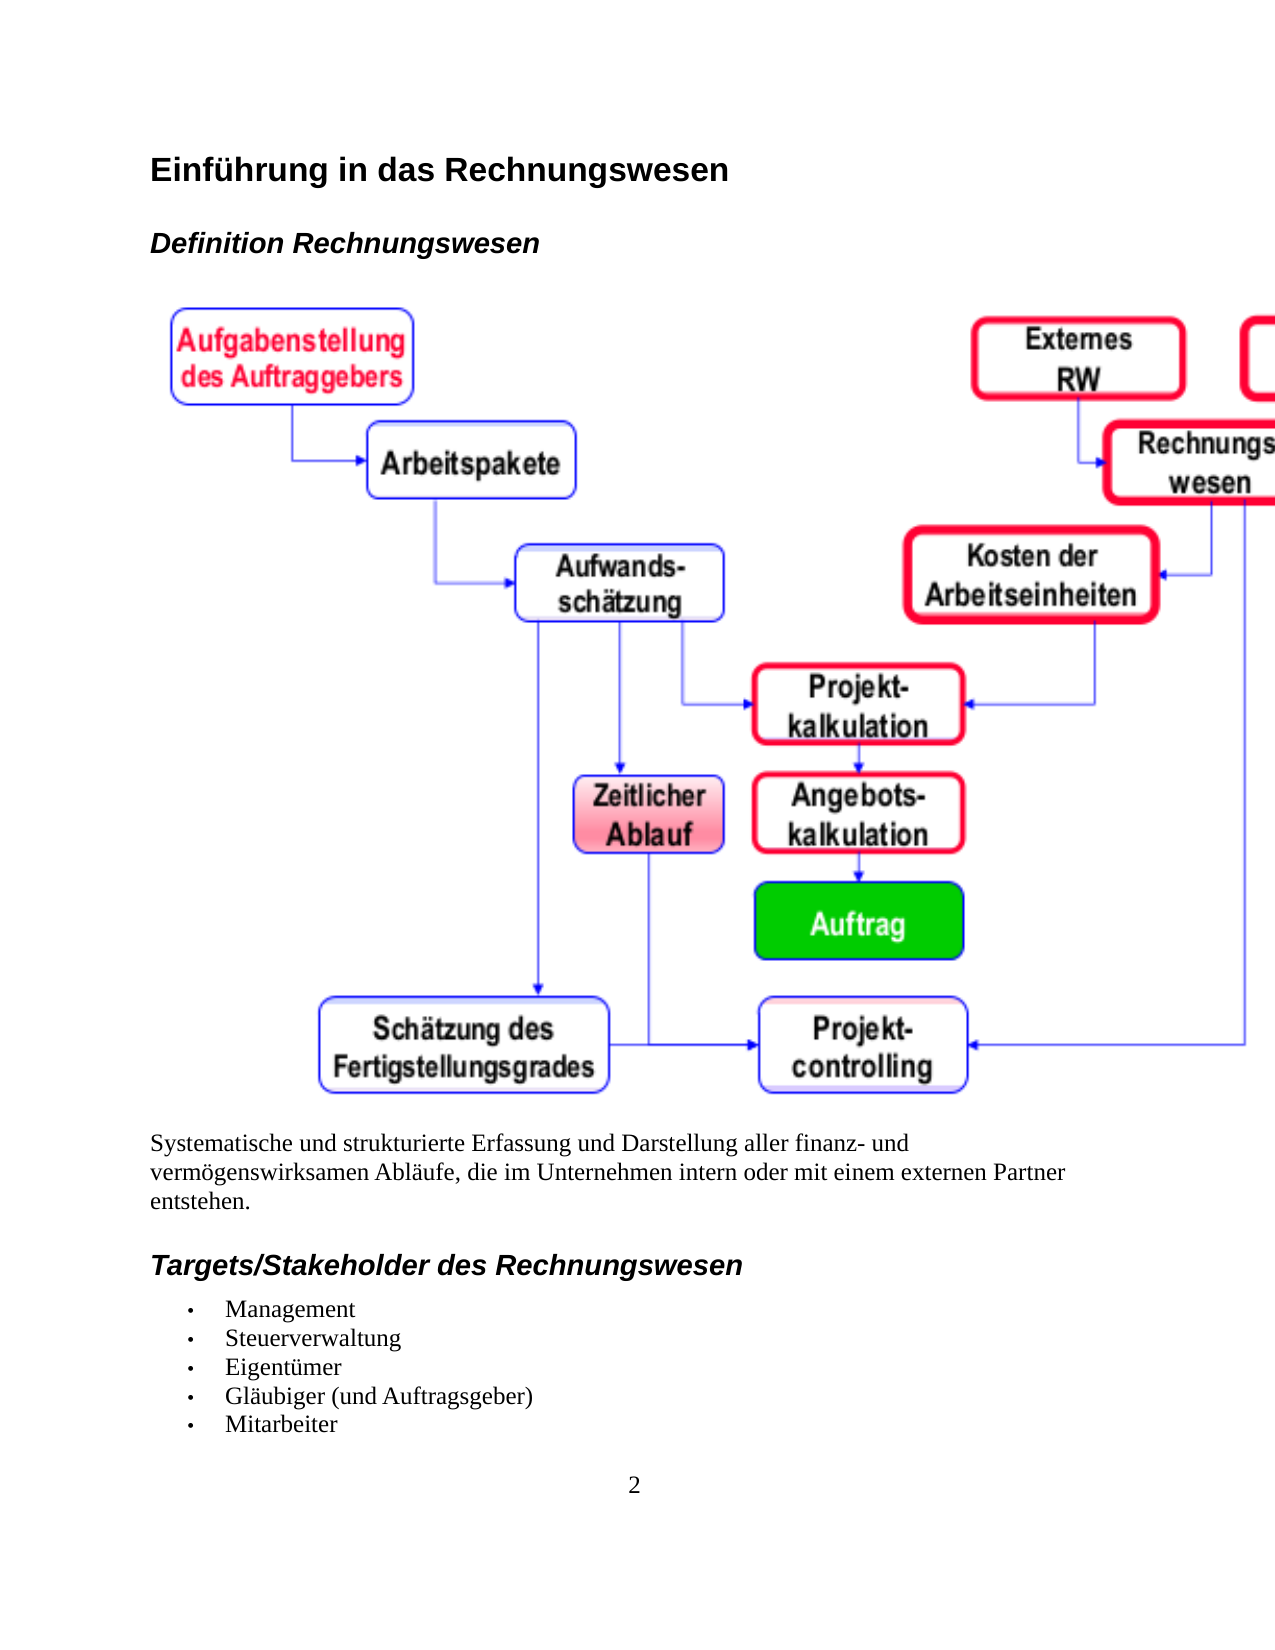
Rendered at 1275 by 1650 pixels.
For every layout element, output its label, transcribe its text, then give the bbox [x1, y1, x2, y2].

subtitle Targets/Stakeholder des Rechnungswesen [150, 1248, 1125, 1282]
picture [150, 281, 1275, 1111]
list Mitarbeiter [187, 1409, 1125, 1438]
subtitle Einführung in das Rechnungswesen [150, 150, 1125, 189]
text Systematische und strukturierte Erfassung und Darstellung aller finanz- und vermögenswirksamen Abläufe, die im Unternehmen intern oder mit einem externen Partner entstehen. [150, 1128, 1125, 1214]
list Gläubiger (und Auftragsgeber) [187, 1381, 1125, 1409]
list Management [187, 1294, 1125, 1323]
list Eigentümer [187, 1352, 1125, 1381]
subtitle Definition Rechnungswesen [150, 226, 1125, 260]
list Steuerverwaltung [187, 1323, 1125, 1352]
